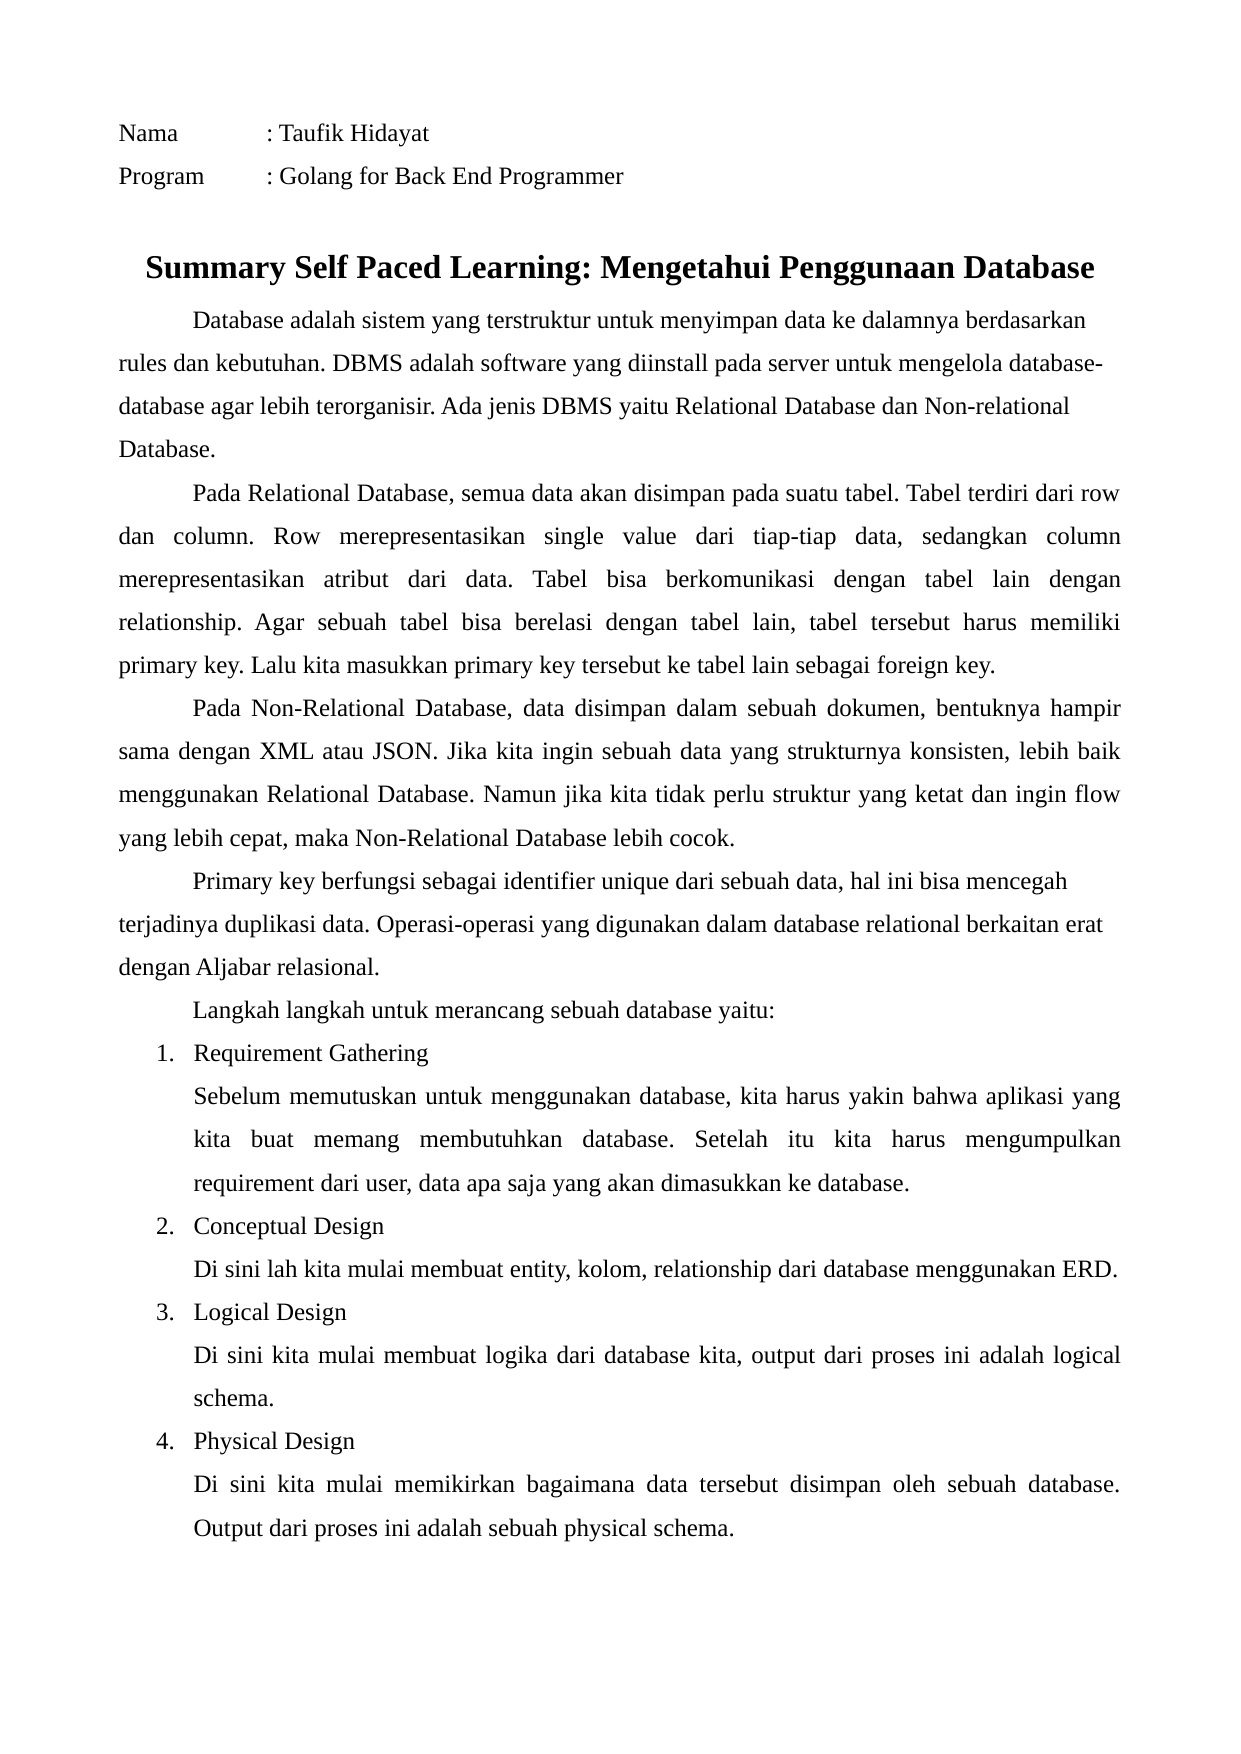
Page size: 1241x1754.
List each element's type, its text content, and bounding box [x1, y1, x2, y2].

text Langkah langkah untuk merancang sebuah database yaitu: [118, 995, 1122, 1024]
list Conceptual Design [156, 1211, 1122, 1239]
list Logical Design [156, 1297, 1122, 1326]
text Database adalah sistem yang terstruktur untuk menyimpan data ke dalamnya berdasarkan rules dan kebutuhan. DBMS adalah software yang diinstall pada server untuk mengelola database-database agar lebih terorganisir. Ada jenis DBMS yaitu Relational Database dan Non-relational Database. [118, 305, 1122, 463]
list Di sini kita mulai memikirkan bagaimana data tersebut disimpan oleh sebuah database. Output dari proses ini adalah sebuah physical schema. [156, 1469, 1122, 1541]
list Physical Design [156, 1426, 1122, 1455]
text Pada Non-Relational Database, data disimpan dalam sebuah dokumen, bentuknya hampir sama dengan XML atau JSON. Jika kita ingin sebuah data yang strukturnya konsisten, lebih baik menggunakan Relational Database. Namun jika kita tidak perlu struktur yang ketat dan ingin flow yang lebih cepat, maka Non-Relational Database lebih cocok. [118, 693, 1122, 851]
text Program : Golang for Back End Programmer [118, 161, 1122, 190]
list Sebelum memutuskan untuk menggunakan database, kita harus yakin bahwa aplikasi yang kita buat memang membutuhkan database. Setelah itu kita harus mengumpulkan requirement dari user, data apa saja yang akan dimasukkan ke database. [156, 1081, 1122, 1196]
list Requirement Gathering [156, 1038, 1122, 1067]
text Nama : Taufik Hidayat [118, 118, 1122, 147]
text Summary Self Paced Learning: Mengetahui Penggunaan Database [118, 248, 1122, 286]
list Di sini lah kita mulai membuat entity, kolom, relationship dari database menggunakan ERD. [156, 1254, 1122, 1283]
list Di sini kita mulai membuat logika dari database kita, output dari proses ini adalah logical schema. [156, 1340, 1122, 1412]
text Pada Relational Database, semua data akan disimpan pada suatu tabel. Tabel terdiri dari row dan column. Row merepresentasikan single value dari tiap-tiap data, sedangkan column merepresentasikan atribut dari data. Tabel bisa berkomunikasi dengan tabel lain dengan relationship. Agar sebuah tabel bisa berelasi dengan tabel lain, tabel tersebut harus memiliki primary key. Lalu kita masukkan primary key tersebut ke tabel lain sebagai foreign key. [118, 478, 1122, 679]
text Primary key berfungsi sebagai identifier unique dari sebuah data, hal ini bisa mencegah terjadinya duplikasi data. Operasi-operasi yang digunakan dalam database relational berkaitan erat dengan Aljabar relasional. [118, 866, 1122, 981]
